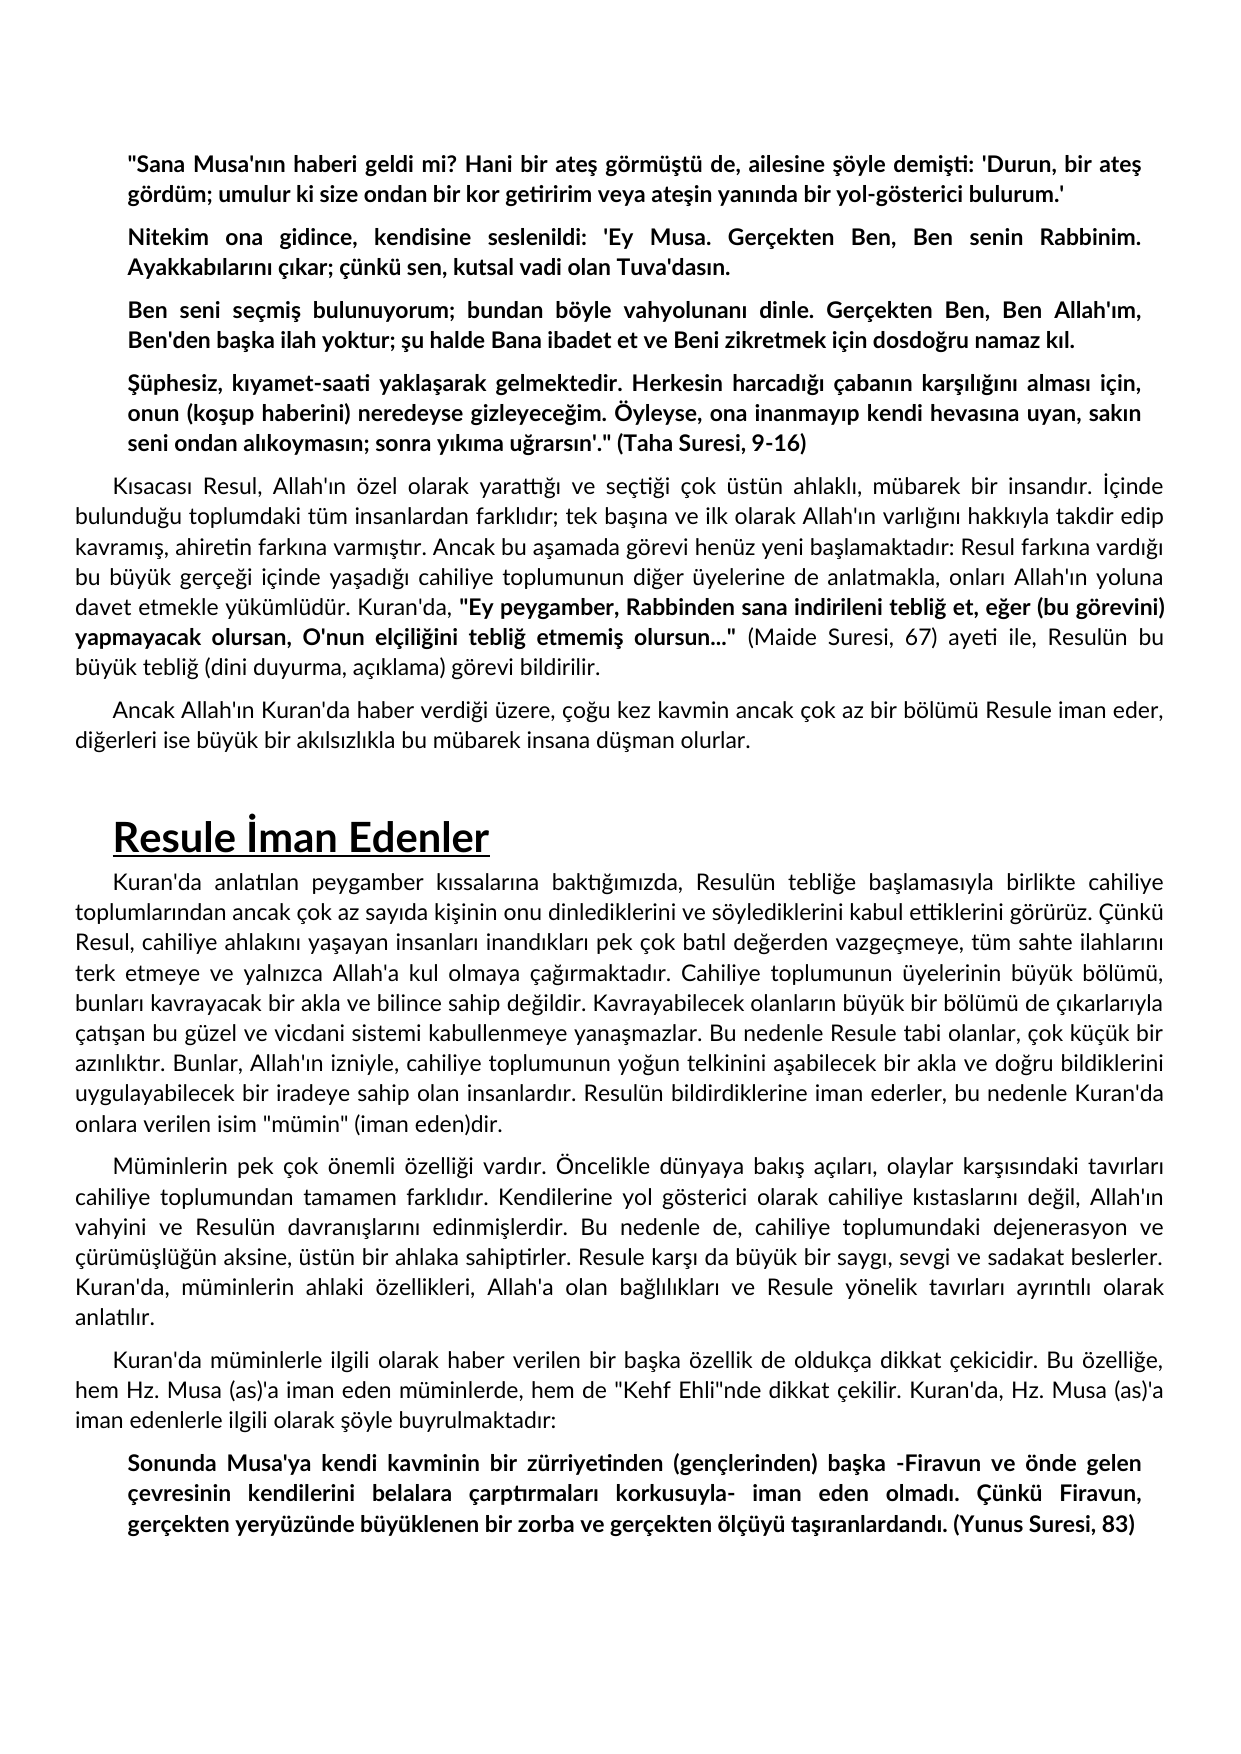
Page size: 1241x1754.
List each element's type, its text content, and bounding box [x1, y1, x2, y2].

text Ben seni seçmiş bulunuyorum; bundan böyle vahyolunanı dinle. Gerçekten Ben, Ben Allah'ım, Ben'den başka ilah yoktur; şu halde Bana ibadet et ve Beni zikretmek için dosdoğru namaz kıl. [127, 296, 1143, 353]
text Ancak Allah'ın Kuran'da haber verdiği üzere, çoğu kez kavmin ancak çok az bir bölümü Resule iman eder, diğerleri ise büyük bir akılsızlıkla bu mübarek insana düşman olurlar. [75, 696, 1165, 753]
subtitle Resule İman Edenler [112, 811, 1165, 861]
text Kuran'da anlatılan peygamber kıssalarına baktığımızda, Resulün tebliğe başlamasıyla birlikte cahiliye toplumlarından ancak çok az sayıda kişinin onu dinlediklerini ve söylediklerini kabul ettiklerini görürüz. Çünkü Resul, cahiliye ahlakını yaşayan insanları inandıkları pek çok batıl değerden vazgeçmeye, tüm sahte ilahlarını terk etmeye ve yalnızca Allah'a kul olmaya çağırmaktadır. Cahiliye toplumunun üyelerinin büyük bölümü, bunları kavrayacak bir akla ve bilince sahip değildir. Kavrayabilecek olanların büyük bir bölümü de çıkarlarıyla çatışan bu güzel ve vicdani sistemi kabullenmeye yanaşmazlar. Bu nedenle Resule tabi olanlar, çok küçük bir azınlıktır. Bunlar, Allah'ın izniyle, cahiliye toplumunun yoğun telkinini aşabilecek bir akla ve doğru bildiklerini uygulayabilecek bir iradeye sahip olan insanlardır. Resulün bildirdiklerine iman ederler, bu nedenle Kuran'da onlara verilen isim "mümin" (iman eden)dir. [75, 868, 1165, 1137]
text Müminlerin pek çok önemli özelliği vardır. Öncelikle dünyaya bakış açıları, olaylar karşısındaki tavırları cahiliye toplumundan tamamen farklıdır. Kendilerine yol gösterici olarak cahiliye kıstaslarını değil, Allah'ın vahyini ve Resulün davranışlarını edinmişlerdir. Bu nedenle de, cahiliye toplumundaki dejenerasyon ve çürümüşlüğün aksine, üstün bir ahlaka sahiptirler. Resule karşı da büyük bir saygı, sevgi ve sadakat beslerler. Kuran'da, müminlerin ahlaki özellikleri, Allah'a olan bağlılıkları ve Resule yönelik tavırları ayrıntılı olarak anlatılır. [75, 1152, 1165, 1331]
text "Sana Musa'nın haberi geldi mi? Hani bir ateş görmüştü de, ailesine şöyle demişti: 'Durun, bir ateş gördüm; umulur ki size ondan bir kor getiririm veya ateşin yanında bir yol-gösterici bulurum.' [127, 150, 1143, 208]
text Sonunda Musa'ya kendi kavminin bir zürriyetinden (gençlerinden) başka -Firavun ve önde gelen çevresinin kendilerini belalara çarptırmaları korkusuyla- iman eden olmadı. Çünkü Firavun, gerçekten yeryüzünde büyüklenen bir zorba ve gerçekten ölçüyü taşıranlardandı. (Yunus Suresi, 83) [127, 1449, 1143, 1537]
text Kuran'da müminlerle ilgili olarak haber verilen bir başka özellik de oldukça dikkat çekicidir. Bu özelliğe, hem Hz. Musa (as)'a iman eden müminlerde, hem de "Kehf Ehli"nde dikkat çekilir. Kuran'da, Hz. Musa (as)'a iman edenlerle ilgili olarak şöyle buyrulmaktadır: [75, 1346, 1165, 1434]
text Kısacası Resul, Allah'ın özel olarak yarattığı ve seçtiği çok üstün ahlaklı, mübarek bir insandır. İçinde bulunduğu toplumdaki tüm insanlardan farklıdır; tek başına ve ilk olarak Allah'ın varlığını hakkıyla takdir edip kavramış, ahiretin farkına varmıştır. Ancak bu aşamada görevi henüz yeni başlamaktadır: Resul farkına vardığı bu büyük gerçeği içinde yaşadığı cahiliye toplumunun diğer üyelerine de anlatmakla, onları Allah'ın yoluna davet etmekle yükümlüdür. Kuran'da, "Ey peygamber, Rabbinden sana indirileni tebliğ et, eğer (bu görevini) yapmayacak olursan, O'nun elçiliğini tebliğ etmemiş olursun..." (Maide Suresi, 67) ayeti ile, Resulün bu büyük tebliğ (dini duyurma, açıklama) görevi bildirilir. [75, 472, 1165, 681]
text Şüphesiz, kıyamet-saati yaklaşarak gelmektedir. Herkesin harcadığı çabanın karşılığını alması için, onun (koşup haberini) neredeyse gizleyeceğim. Öyleyse, ona inanmayıp kendi hevasına uyan, sakın seni ondan alıkoymasın; sonra yıkıma uğrarsın'." (Taha Suresi, 9-16) [127, 369, 1143, 457]
text Nitekim ona gidince, kendisine seslenildi: 'Ey Musa. Gerçekten Ben, Ben senin Rabbinim. Ayakkabılarını çıkar; çünkü sen, kutsal vadi olan Tuva'dasın. [127, 223, 1143, 281]
